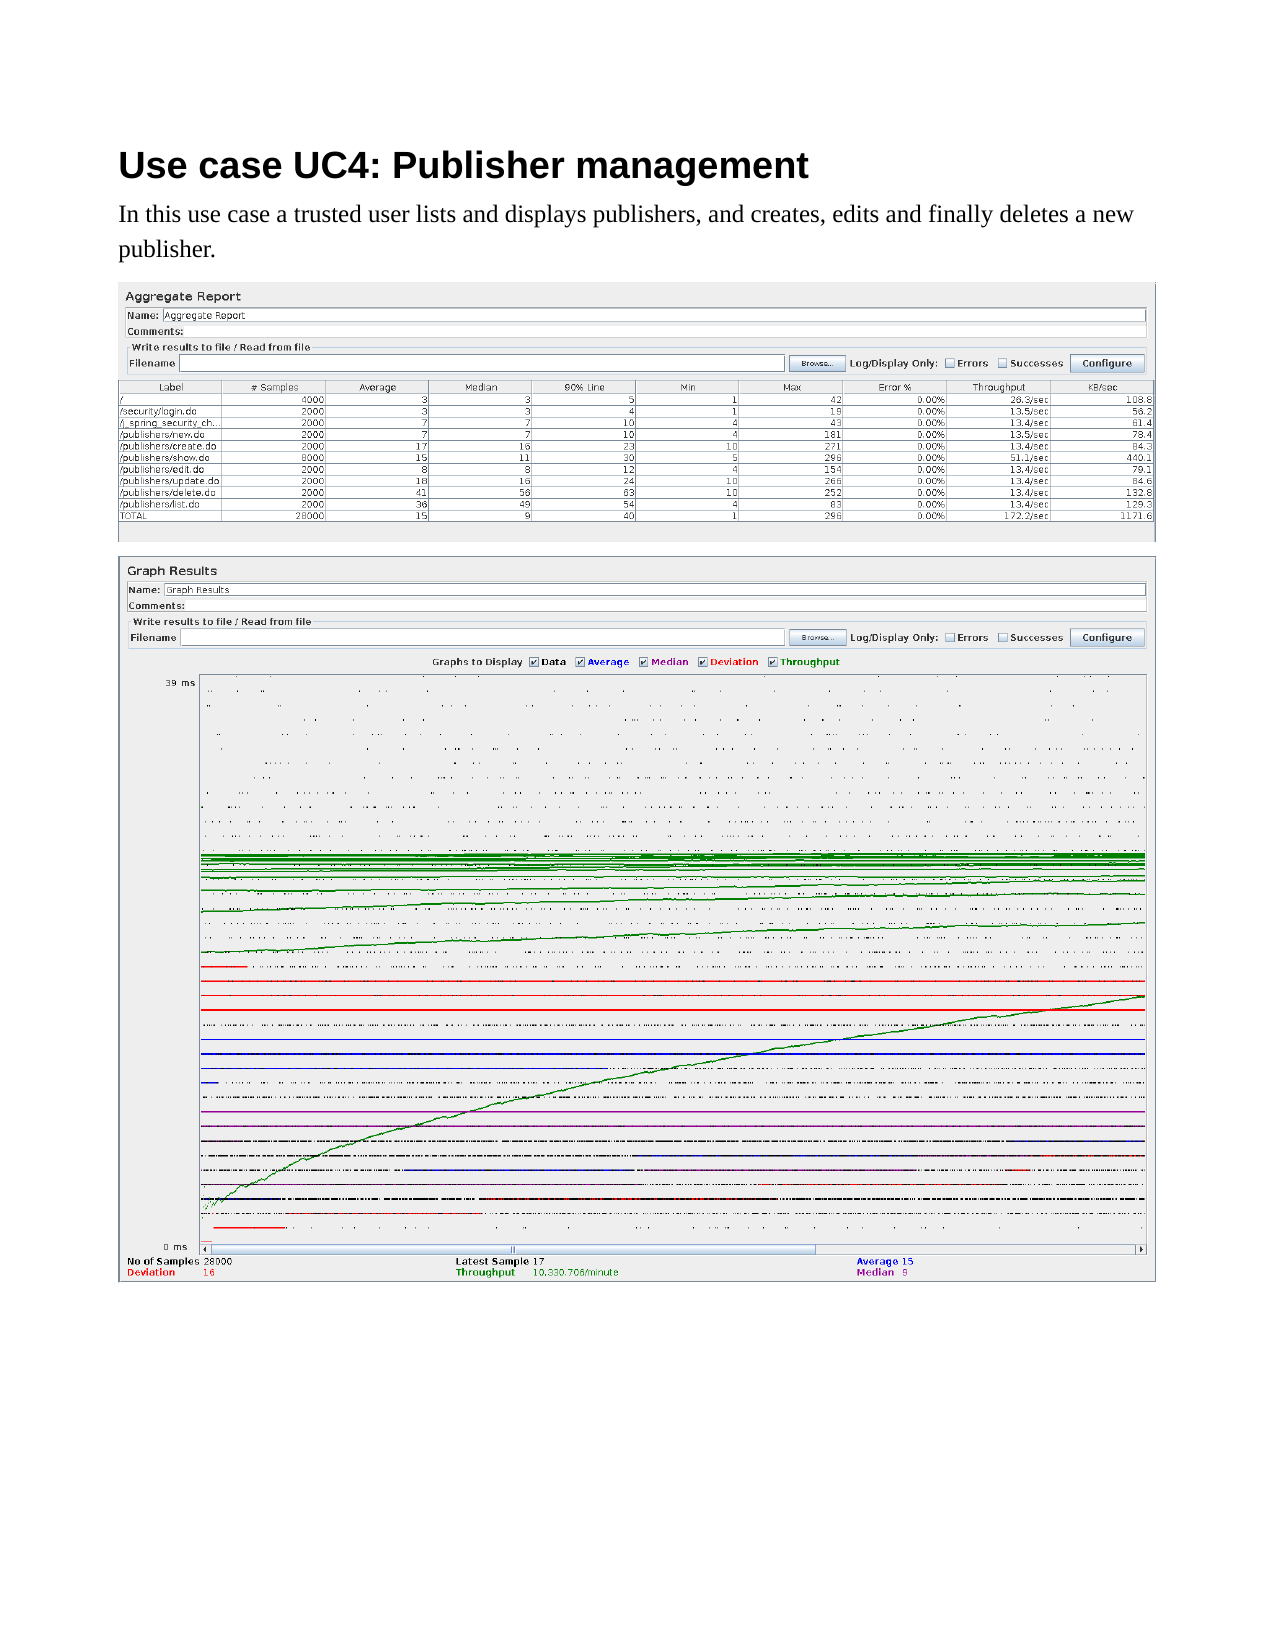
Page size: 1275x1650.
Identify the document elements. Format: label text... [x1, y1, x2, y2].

picture [118, 282, 1157, 542]
picture [118, 556, 1157, 1283]
subtitle Use case UC4: Publisher management [118, 143, 1157, 187]
text In this use case a trusted user lists and displays publishers, and creates, edits and finally deletes a new publisher. [118, 199, 1157, 262]
